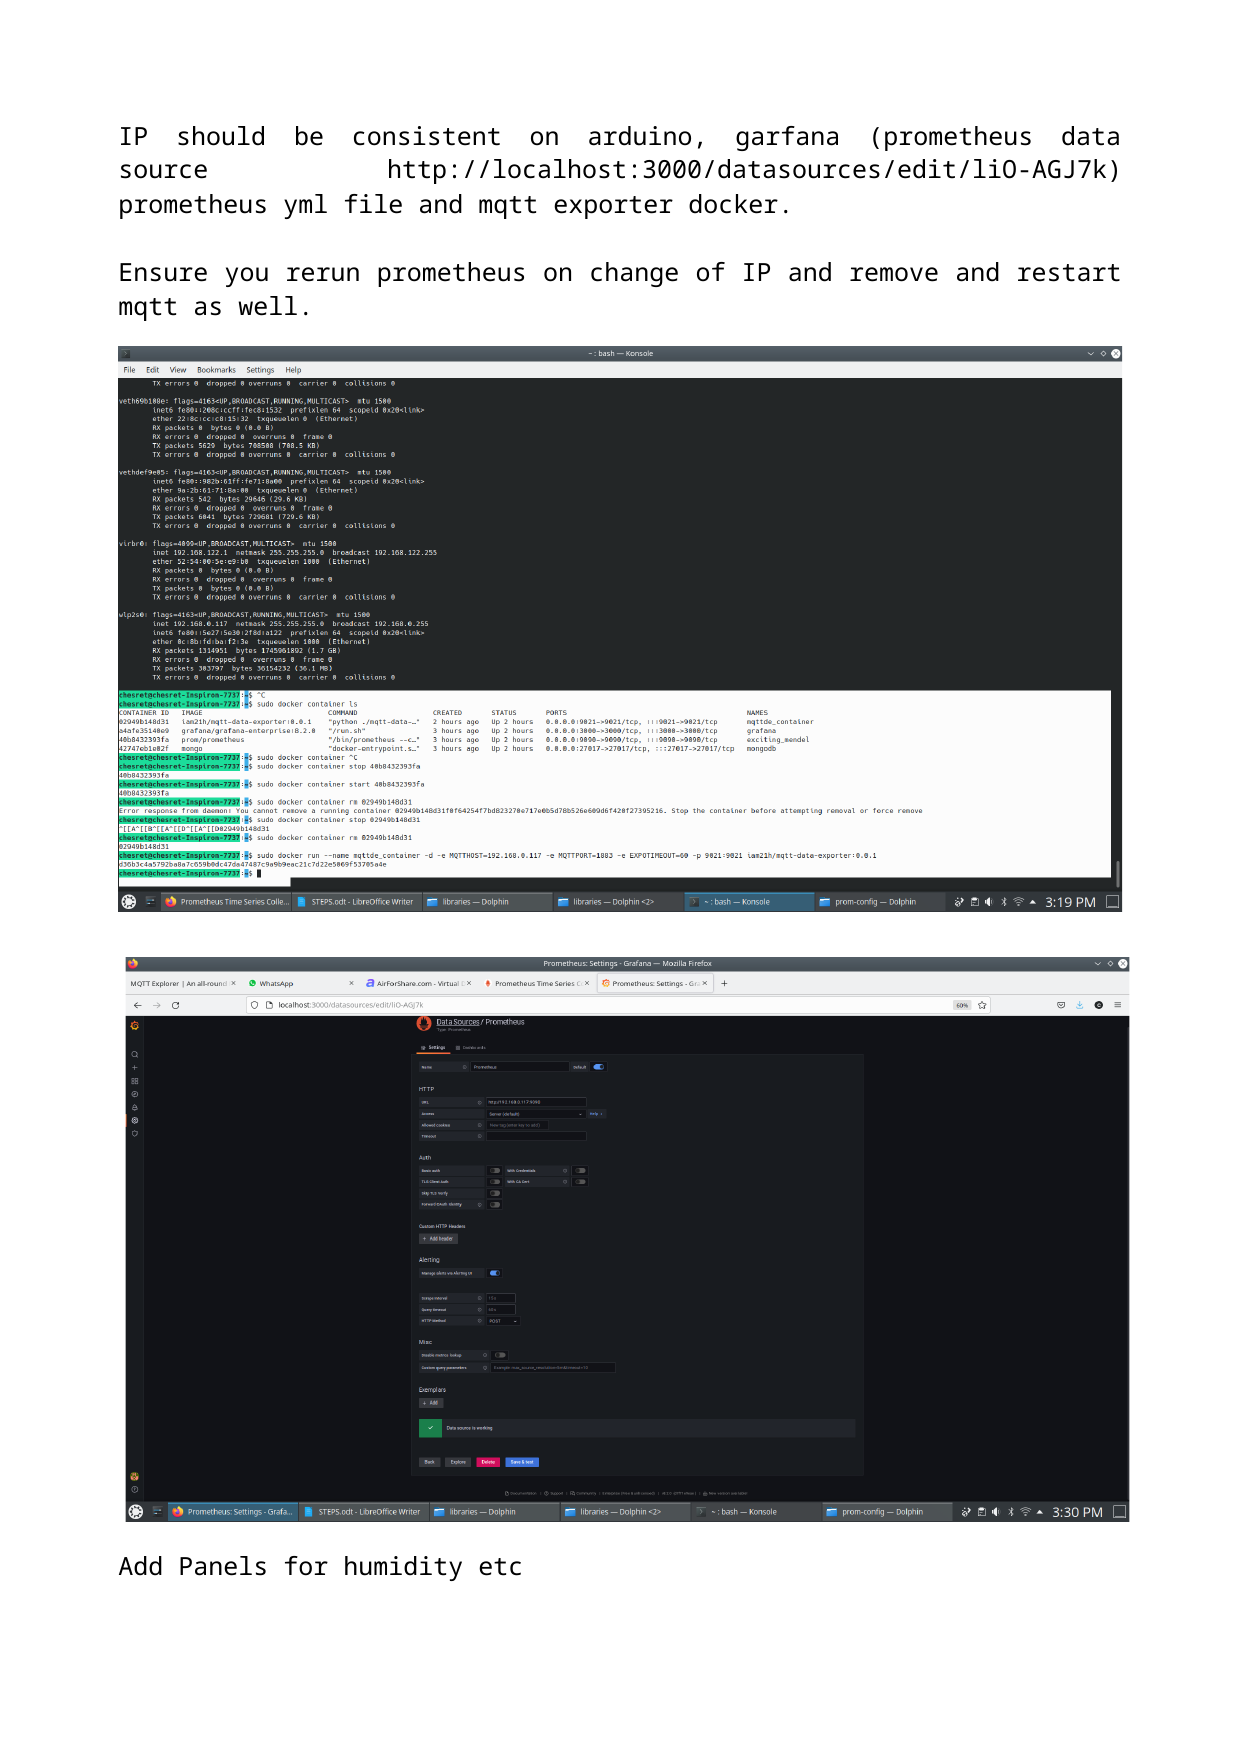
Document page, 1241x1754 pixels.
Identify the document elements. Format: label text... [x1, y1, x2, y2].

picture [118, 346, 1123, 912]
text IP should be consistent on arduino, garfana (prometheus data source http://localhost:3000/datasources/edit/liO-AGJ7k) prometheus yml file and mqtt exporter docker. [118, 118, 1122, 220]
text Ensure you rerun prometheus on change of IP and remove and restart mqtt as well. [118, 254, 1122, 322]
picture [125, 957, 1130, 1522]
text Add Panels for humidity etc [118, 1549, 1122, 1583]
